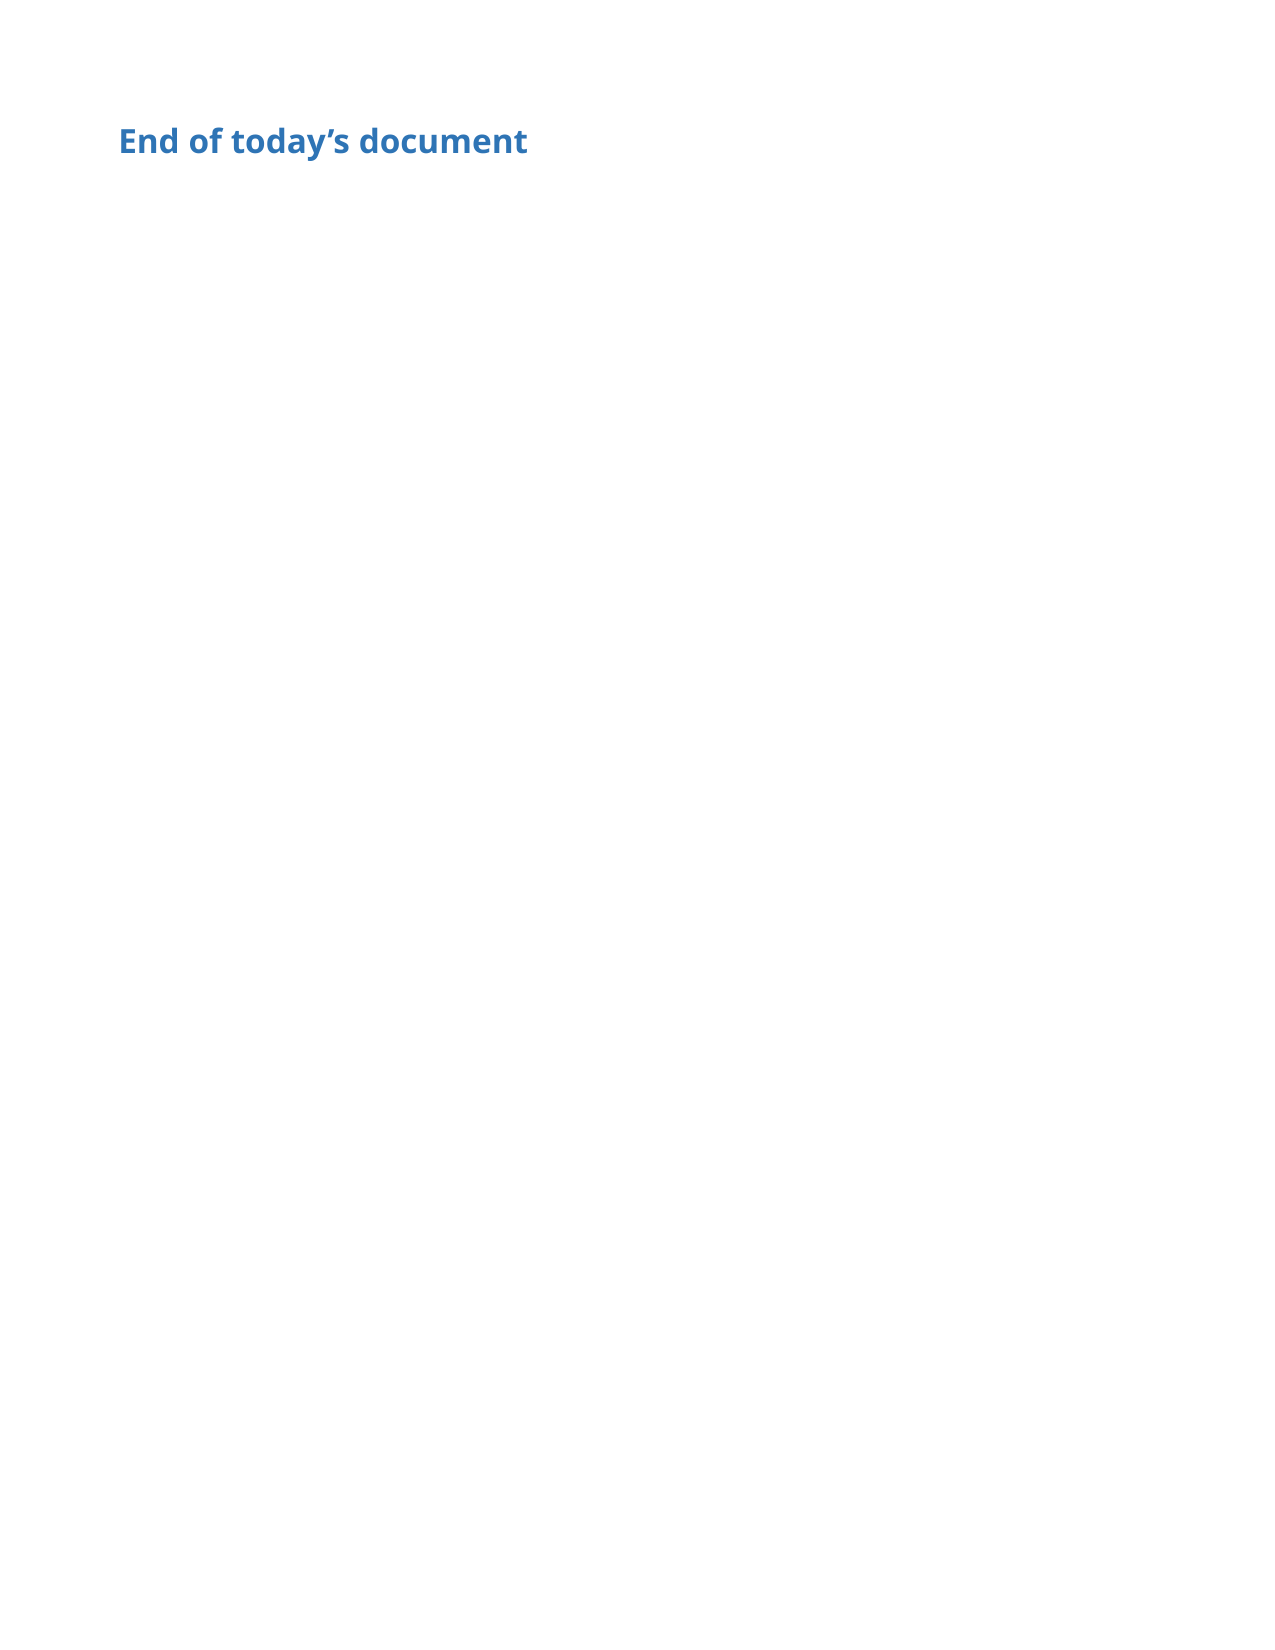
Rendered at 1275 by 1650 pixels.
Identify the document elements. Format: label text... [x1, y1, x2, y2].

subtitle End of today’s document [118, 118, 1157, 163]
